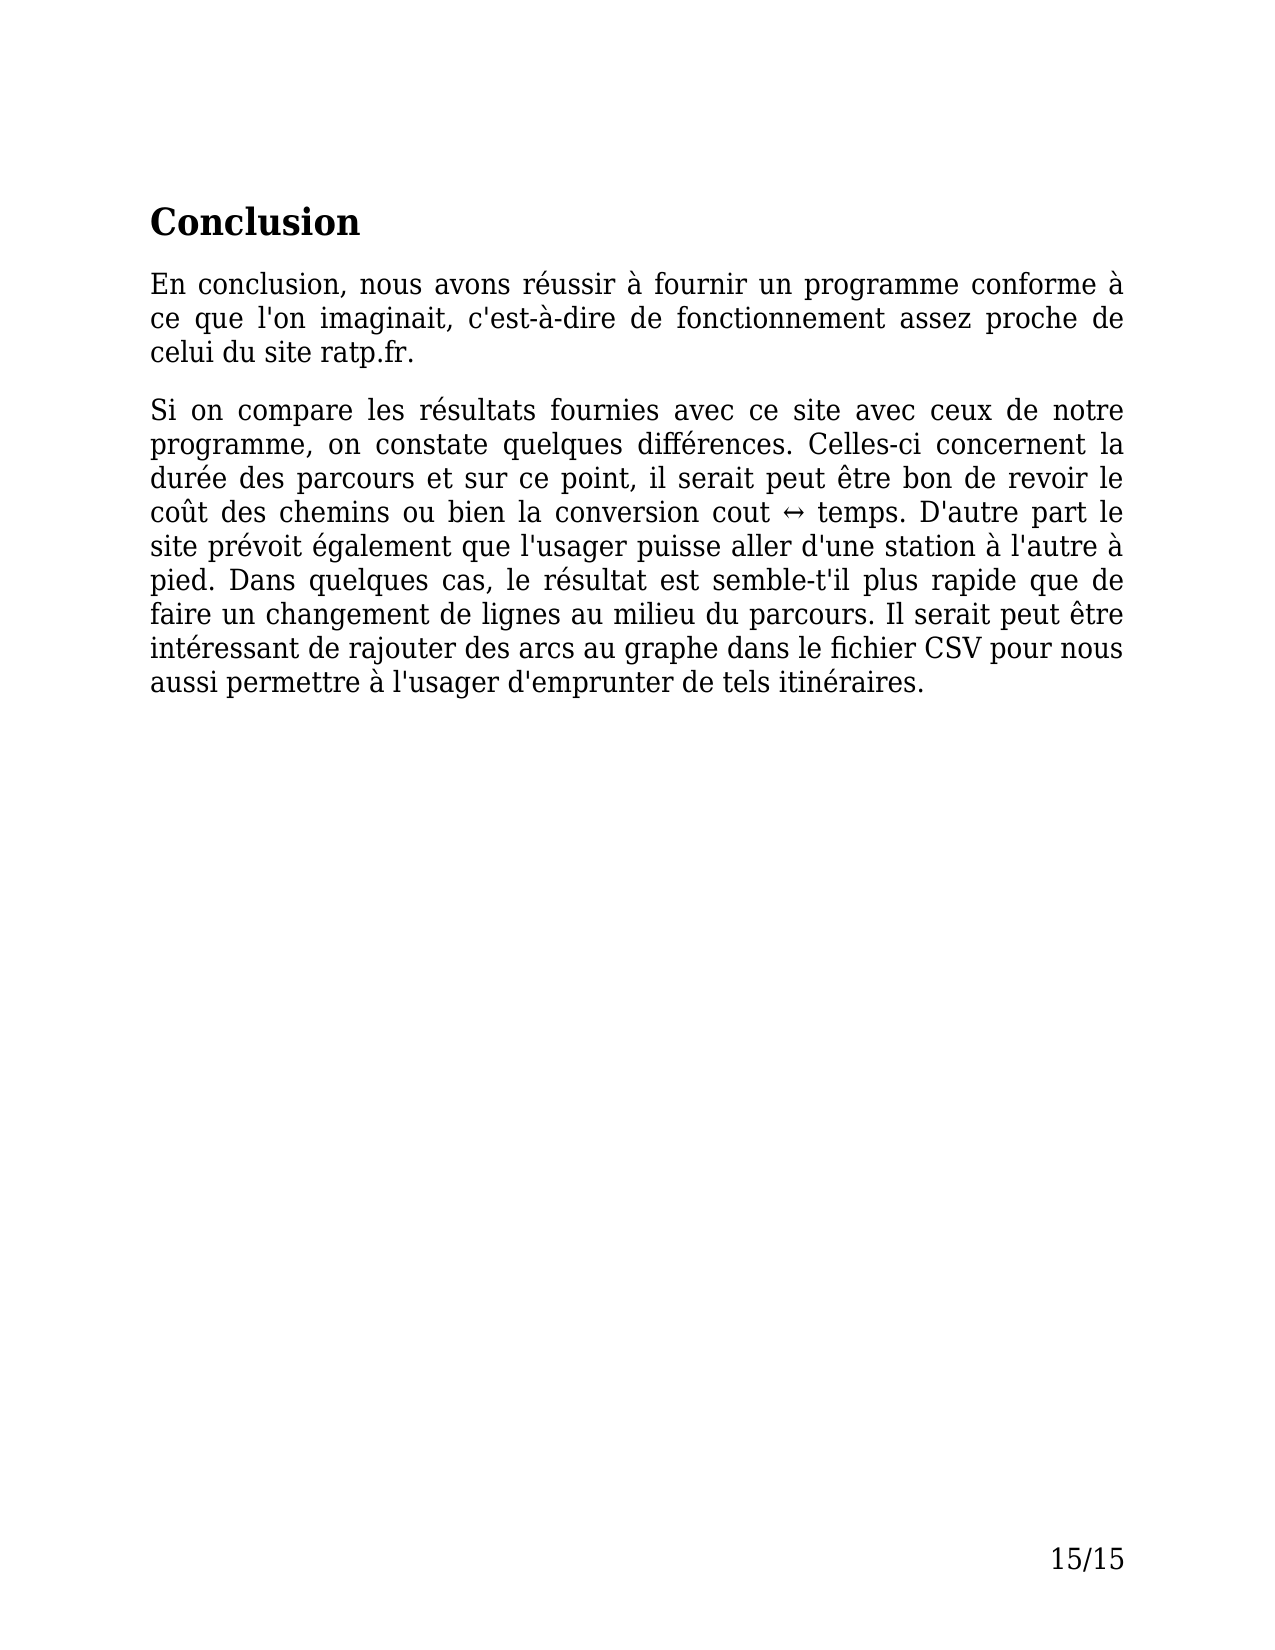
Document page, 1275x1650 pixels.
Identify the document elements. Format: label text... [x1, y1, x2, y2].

text En conclusion, nous avons réussir à fournir un programme conforme à ce que l'on imaginait, c'est-à-dire de fonctionnement assez proche de celui du site ratp.fr. [150, 268, 1125, 369]
subtitle Conclusion [150, 200, 1125, 244]
text Si on compare les résultats fournies avec ce site avec ceux de notre programme, on constate quelques différences. Celles-ci concernent la durée des parcours et sur ce point, il serait peut être bon de revoir le coût des chemins ou bien la conversion cout ↔ temps. D'autre part le site prévoit également que l'usager puisse aller d'une station à l'autre à pied. Dans quelques cas, le résultat est semble-t'il plus rapide que de faire un changement de lignes au milieu du parcours. Il serait peut être intéressant de rajouter des arcs au graphe dans le fichier CSV pour nous aussi permettre à l'usager d'emprunter de tels itinéraires. [150, 393, 1125, 699]
